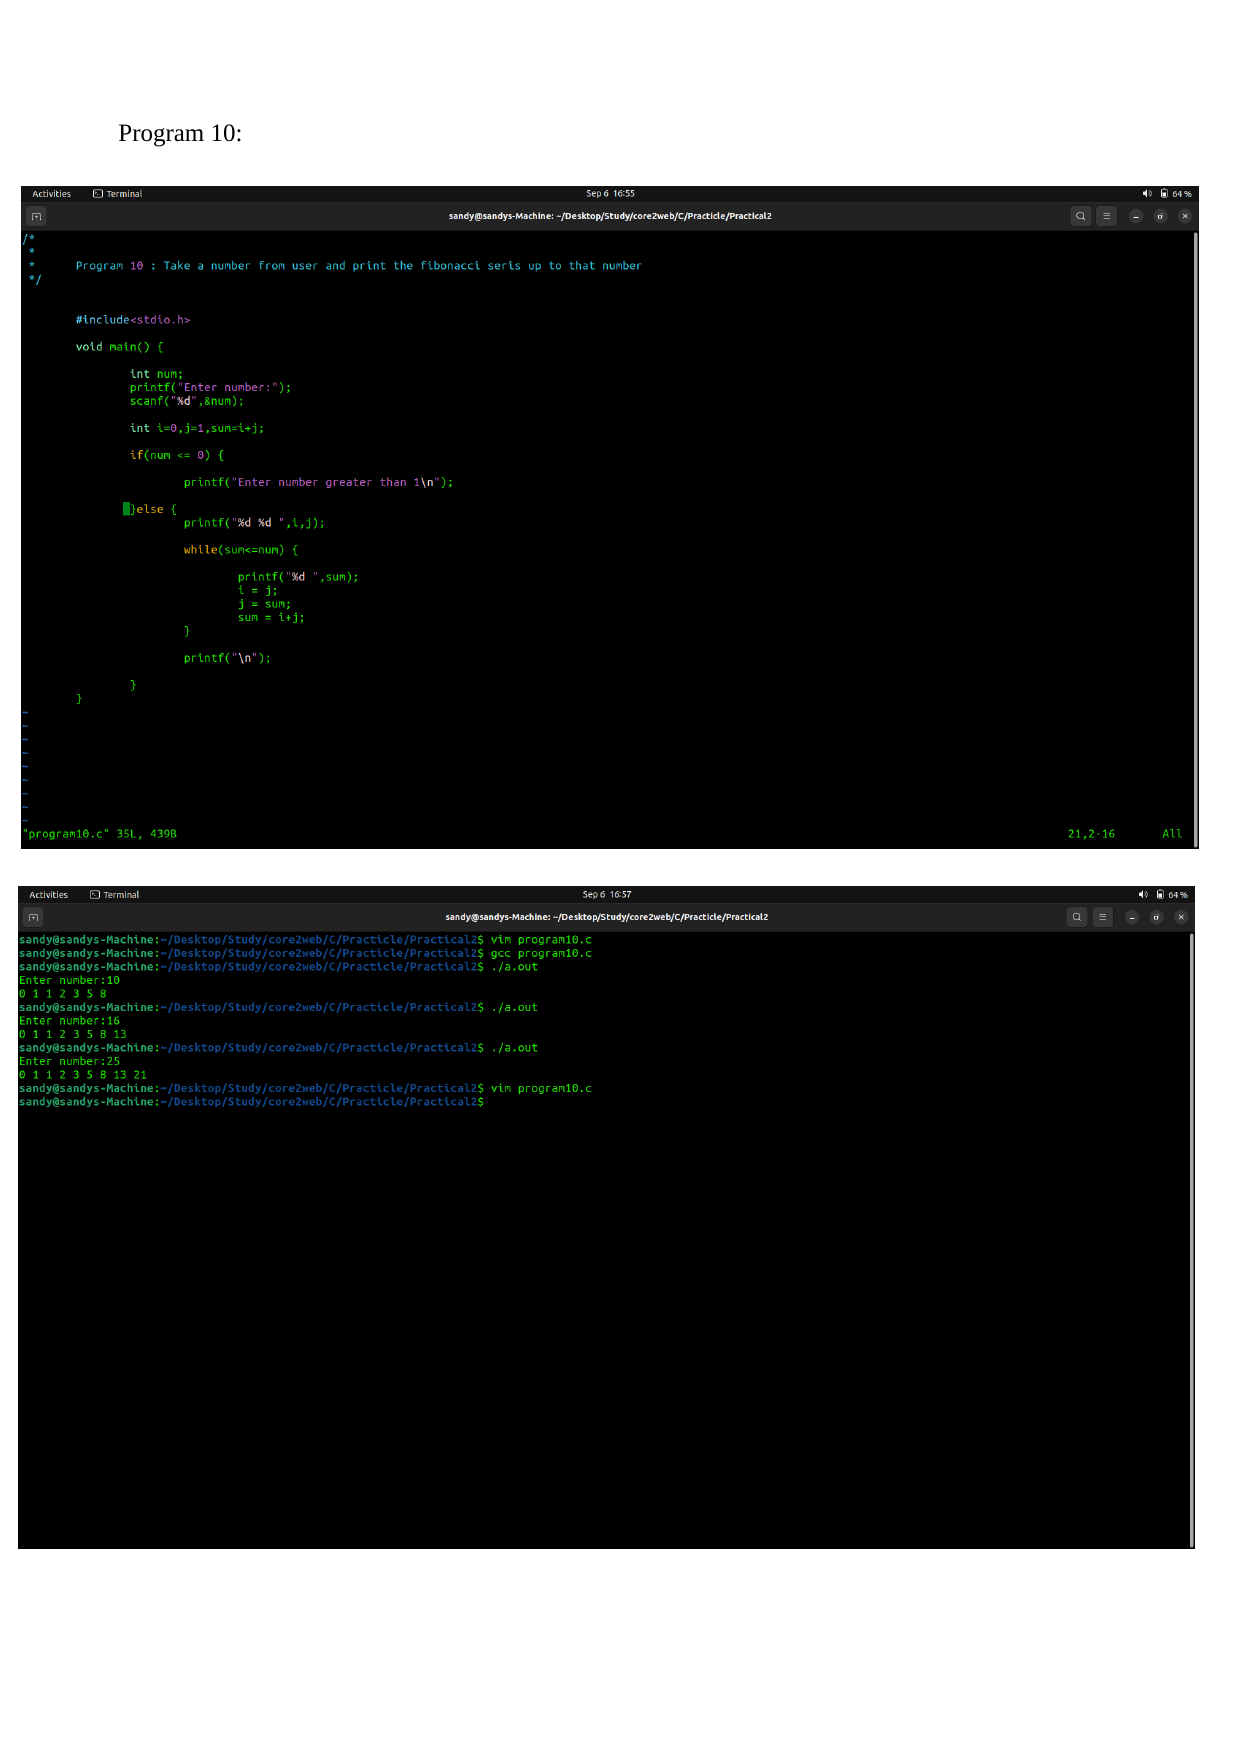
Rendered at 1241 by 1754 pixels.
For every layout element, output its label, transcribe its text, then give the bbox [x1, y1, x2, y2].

text Program 10: [118, 118, 1122, 147]
picture [18, 886, 1195, 1549]
picture [21, 186, 1199, 849]
